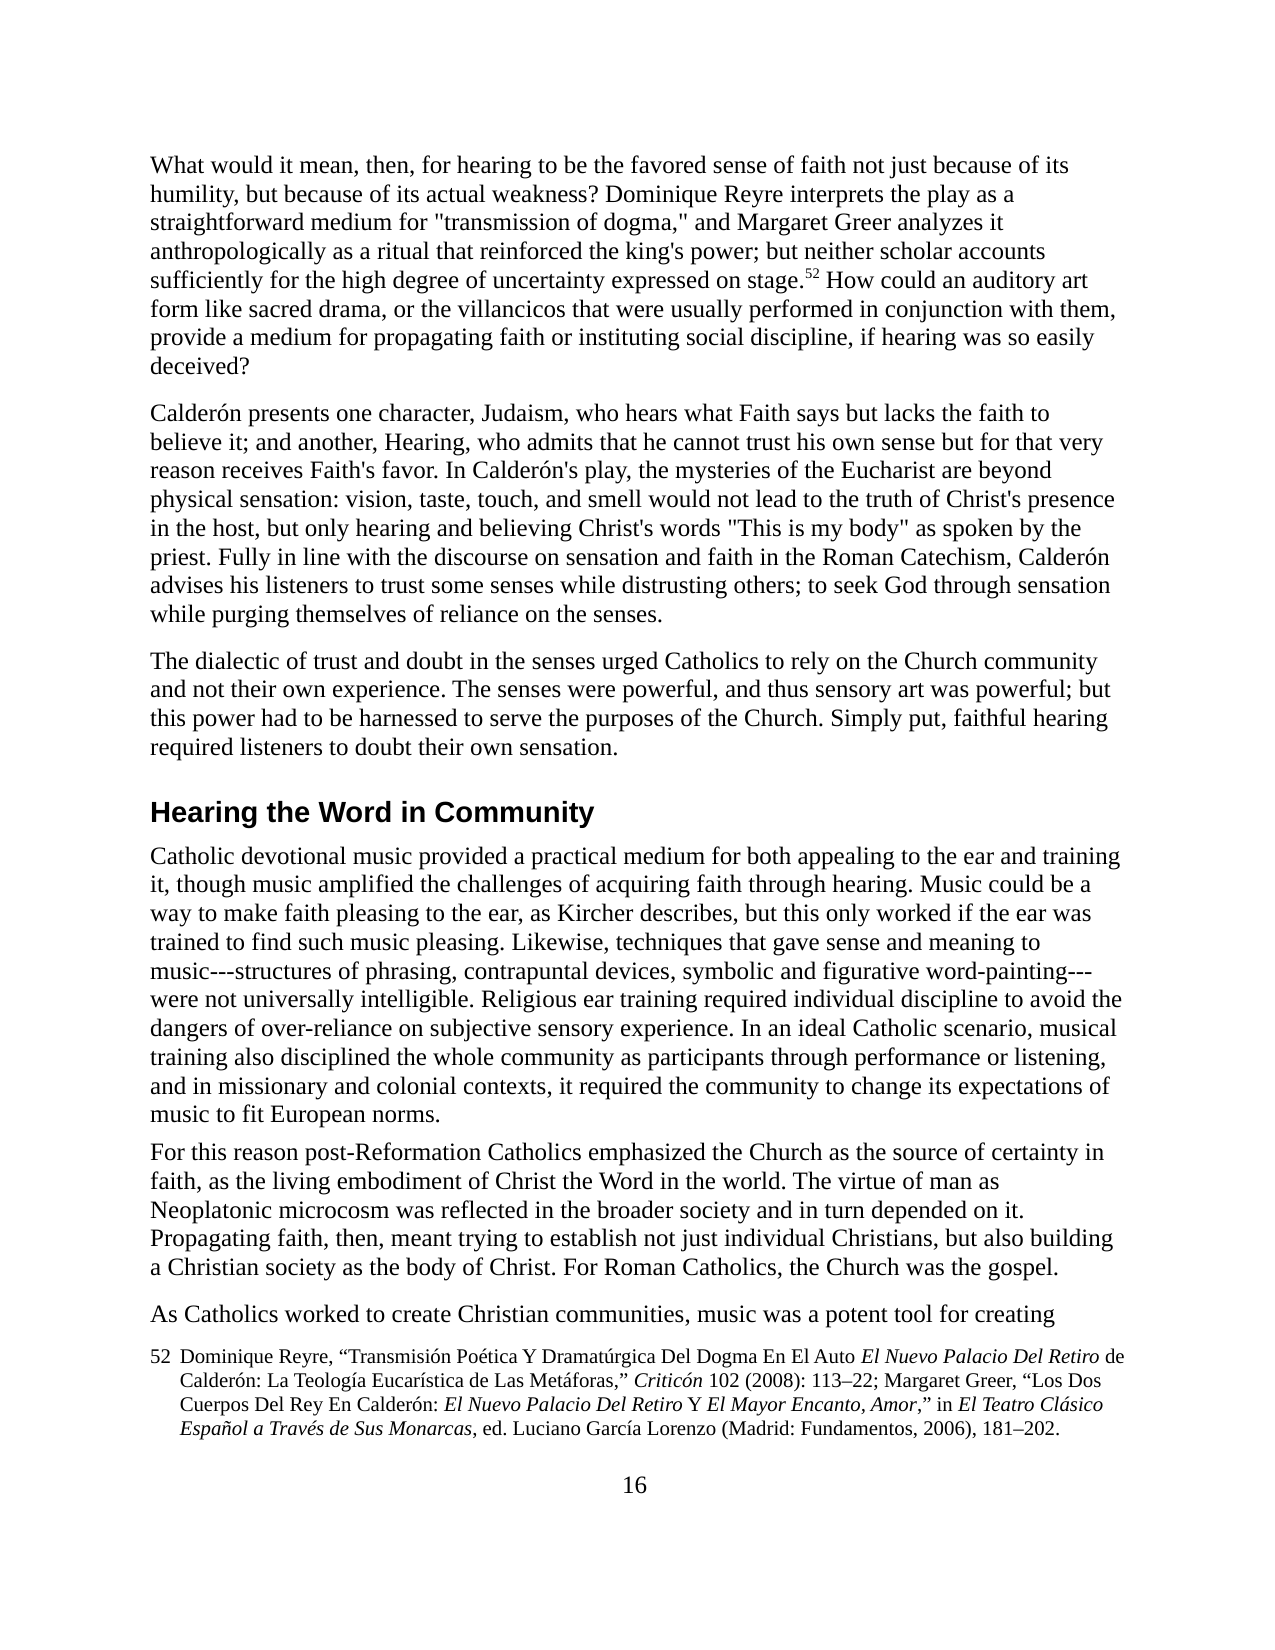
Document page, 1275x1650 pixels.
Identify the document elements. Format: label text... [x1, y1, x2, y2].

subtitle Hearing the Word in Community [150, 795, 1125, 828]
text For this reason post-Reformation Catholics emphasized the Church as the source of certainty in faith, as the living embodiment of Christ the Word in the world. The virtue of man as Neoplatonic microcosm was reflected in the broader society and in turn depended on it. Propagating faith, then, meant trying to establish not just individual Christians, but also building a Christian society as the body of Christ. For Roman Catholics, the Church was the gospel. [150, 1137, 1125, 1281]
text The dialectic of trust and doubt in the senses urged Catholics to rely on the Church community and not their own experience. The senses were powerful, and thus sensory art was powerful; but this power had to be harnessed to serve the purposes of the Church. Simply put, faithful hearing required listeners to doubt their own sensation. [150, 646, 1125, 761]
text Calderón presents one character, Judaism, who hears what Faith says but lacks the faith to believe it; and another, Hearing, who admits that he cannot trust his own sense but for that very reason receives Faith's favor. In Calderón's play, the mysteries of the Eucharist are beyond physical sensation: vision, taste, touch, and smell would not lead to the truth of Christ's presence in the host, but only hearing and believing Christ's words "This is my body" as spoken by the priest. Fully in line with the discourse on sensation and faith in the Roman Catechism, Calderón advises his listeners to trust some senses while distrusting others; to seek God through sensation while purging themselves of reliance on the senses. [150, 398, 1125, 628]
text Dominique Reyre, “Transmisión Poética Y Dramatúrgica Del Dogma En El Auto El Nuevo Palacio Del Retiro de Calderón: La Teología Eucarística de Las Metáforas,” Criticón 102 (2008): 113–22; Margaret Greer, “Los Dos Cuerpos Del Rey En Calderón: El Nuevo Palacio Del Retiro Y El Mayor Encanto, Amor,” in El Teatro Clásico Español a Través de Sus Monarcas, ed. Luciano García Lorenzo (Madrid: Fundamentos, 2006), 181–202. [150, 1344, 1125, 1440]
text Catholic devotional music provided a practical medium for both appealing to the ear and training it, though music amplified the challenges of acquiring faith through hearing. Music could be a way to make faith pleasing to the ear, as Kircher describes, but this only worked if the ear was trained to find such music pleasing. Likewise, techniques that gave sense and meaning to music---structures of phrasing, contrapuntal devices, symbolic and figurative word-painting---were not universally intelligible. Religious ear training required individual discipline to avoid the dangers of over-reliance on subjective sensory experience. In an ideal Catholic scenario, musical training also disciplined the whole community as participants through performance or listening, and in missionary and colonial contexts, it required the community to change its expectations of music to fit European norms. [150, 841, 1125, 1128]
text As Catholics worked to create Christian communities, music was a potent tool for creating [150, 1299, 1125, 1328]
text What would it mean, then, for hearing to be the favored sense of faith not just because of its humility, but because of its actual weakness? Dominique Reyre interprets the play as a straightforward medium for "transmission of dogma," and Margaret Greer analyzes it anthropologically as a ritual that reinforced the king's power; but neither scholar accounts sufficiently for the high degree of uncertainty expressed on stage. How could an auditory art form like sacred drama, or the villancicos that were usually performed in conjunction with them, provide a medium for propagating faith or instituting social discipline, if hearing was so easily deceived? [150, 150, 1125, 380]
